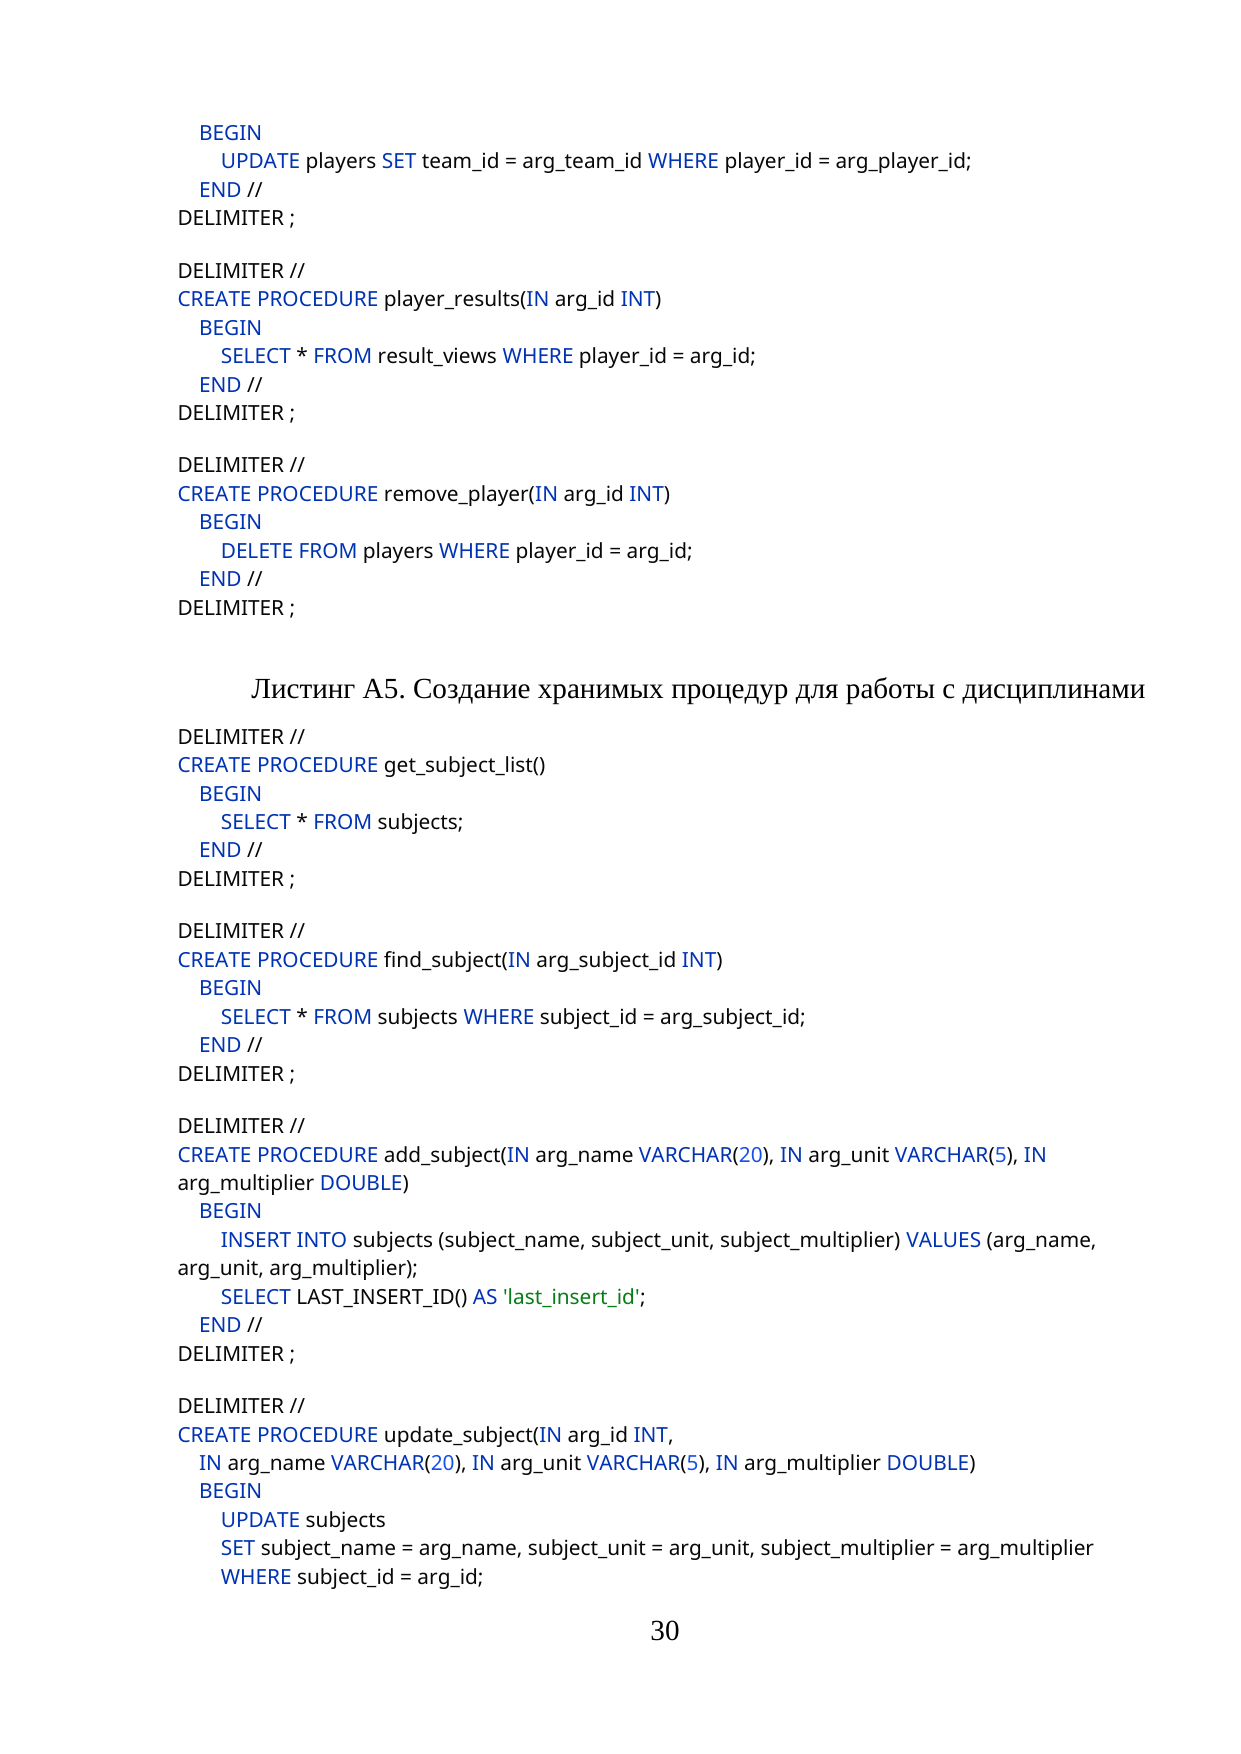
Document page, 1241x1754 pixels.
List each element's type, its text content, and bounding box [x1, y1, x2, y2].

text BEGIN UPDATE players SET team_id = arg_team_id WHERE player_id = arg_player_id; END // DELIMITER ; DELIMITER // CREATE PROCEDURE player_results(IN arg_id INT) BEGIN SELECT * FROM result_views WHERE player_id = arg_id; END // DELIMITER ; DELIMITER // CREATE PROCEDURE remove_player(IN arg_id INT) BEGIN DELETE FROM players WHERE player_id = arg_id; END // DELIMITER ; [177, 118, 1152, 621]
text DELIMITER // CREATE PROCEDURE get_subject_list() BEGIN SELECT * FROM subjects; END // DELIMITER ; DELIMITER // CREATE PROCEDURE find_subject(IN arg_subject_id INT) BEGIN SELECT * FROM subjects WHERE subject_id = arg_subject_id; END // DELIMITER ; DELIMITER // CREATE PROCEDURE add_subject(IN arg_name VARCHAR(20), IN arg_unit VARCHAR(5), IN arg_multiplier DOUBLE) BEGIN INSERT INTO subjects (subject_name, subject_unit, subject_multiplier) VALUES (arg_name, arg_unit, arg_multiplier); SELECT LAST_INSERT_ID() AS 'last_insert_id'; END // DELIMITER ; DELIMITER // CREATE PROCEDURE update_subject(IN arg_id INT, IN arg_name VARCHAR(20), IN arg_unit VARCHAR(5), IN arg_multiplier DOUBLE) BEGIN UPDATE subjects SET subject_name = arg_name, subject_unit = arg_unit, subject_multiplier = arg_multiplier WHERE subject_id = arg_id; [177, 722, 1152, 1590]
list Листинг A5. Создание хранимых процедур для работы с дисциплинами [177, 672, 1152, 705]
